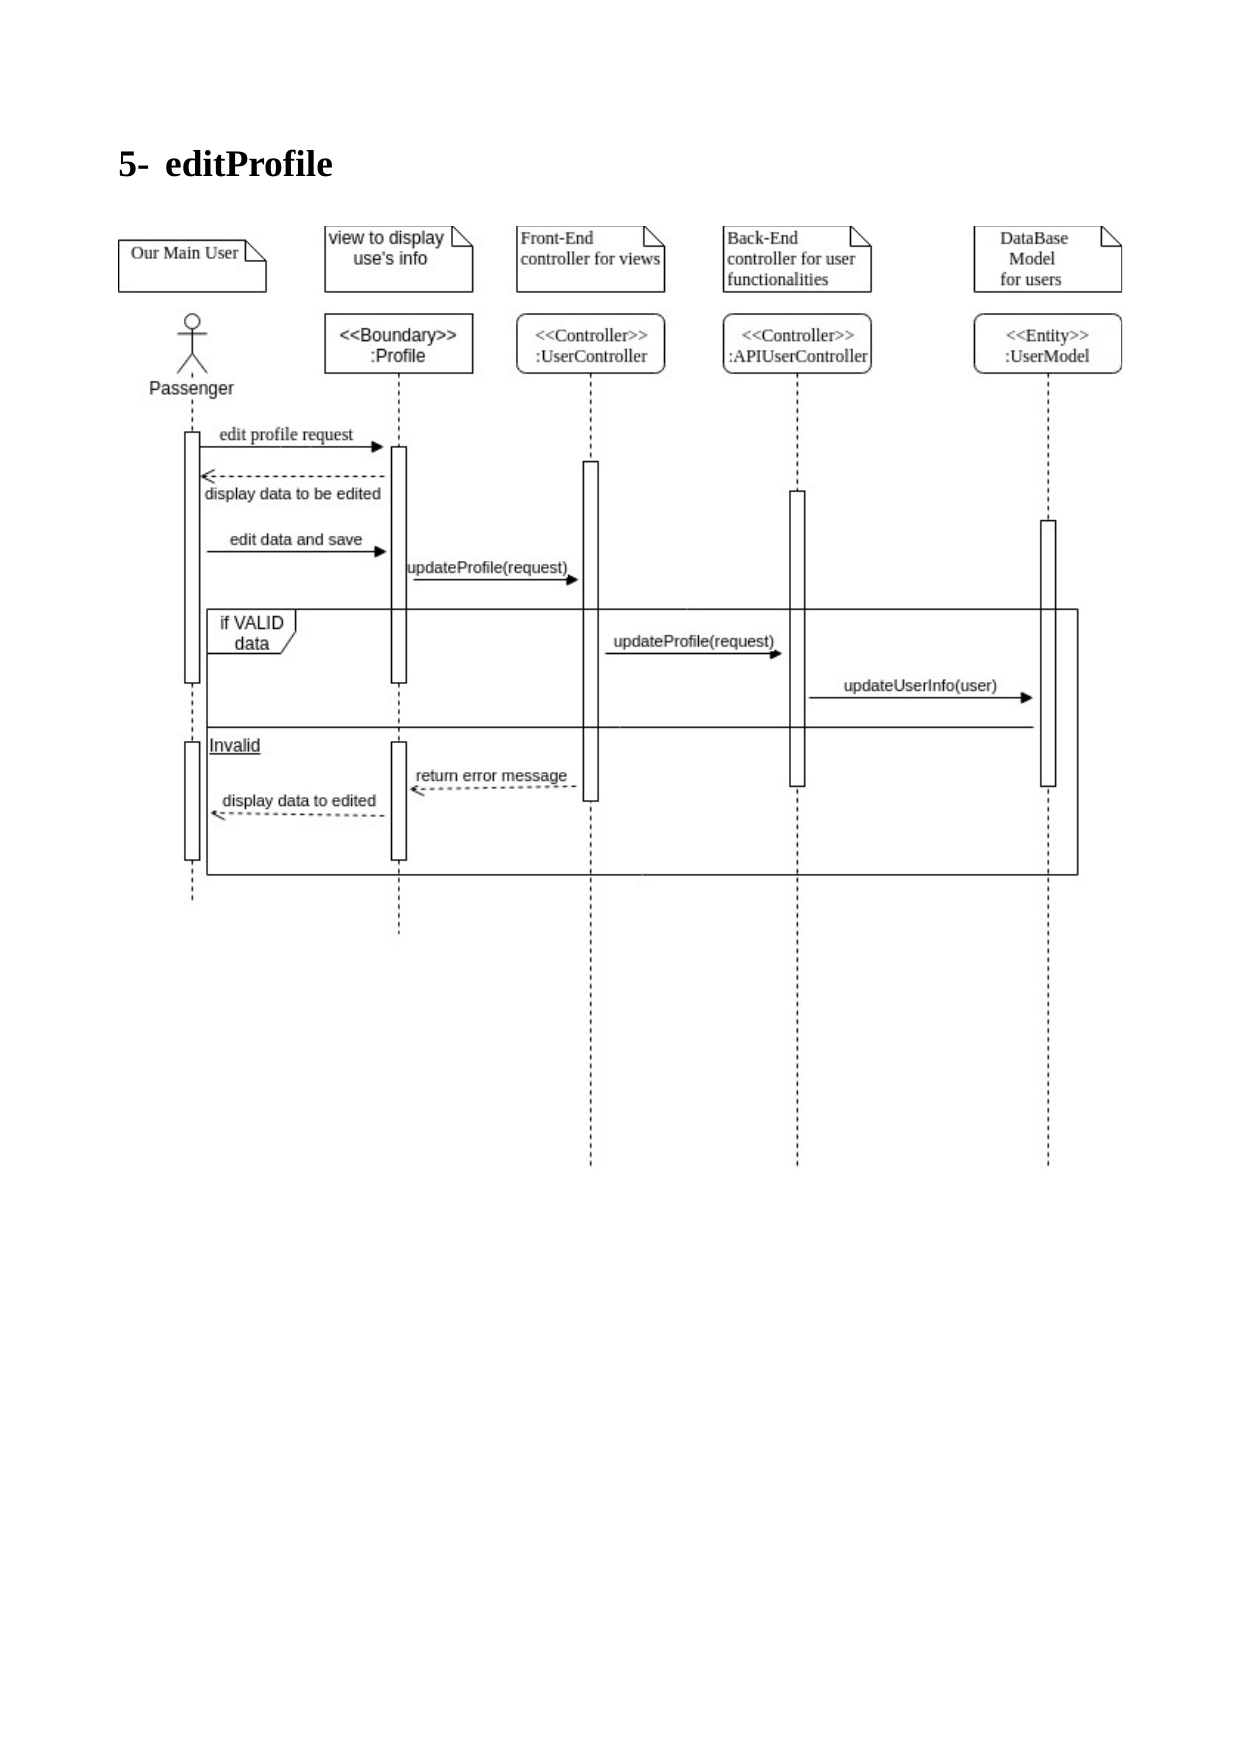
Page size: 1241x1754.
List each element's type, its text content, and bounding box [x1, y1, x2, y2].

picture [118, 226, 1123, 1171]
text 5- editProfile [118, 118, 1122, 190]
